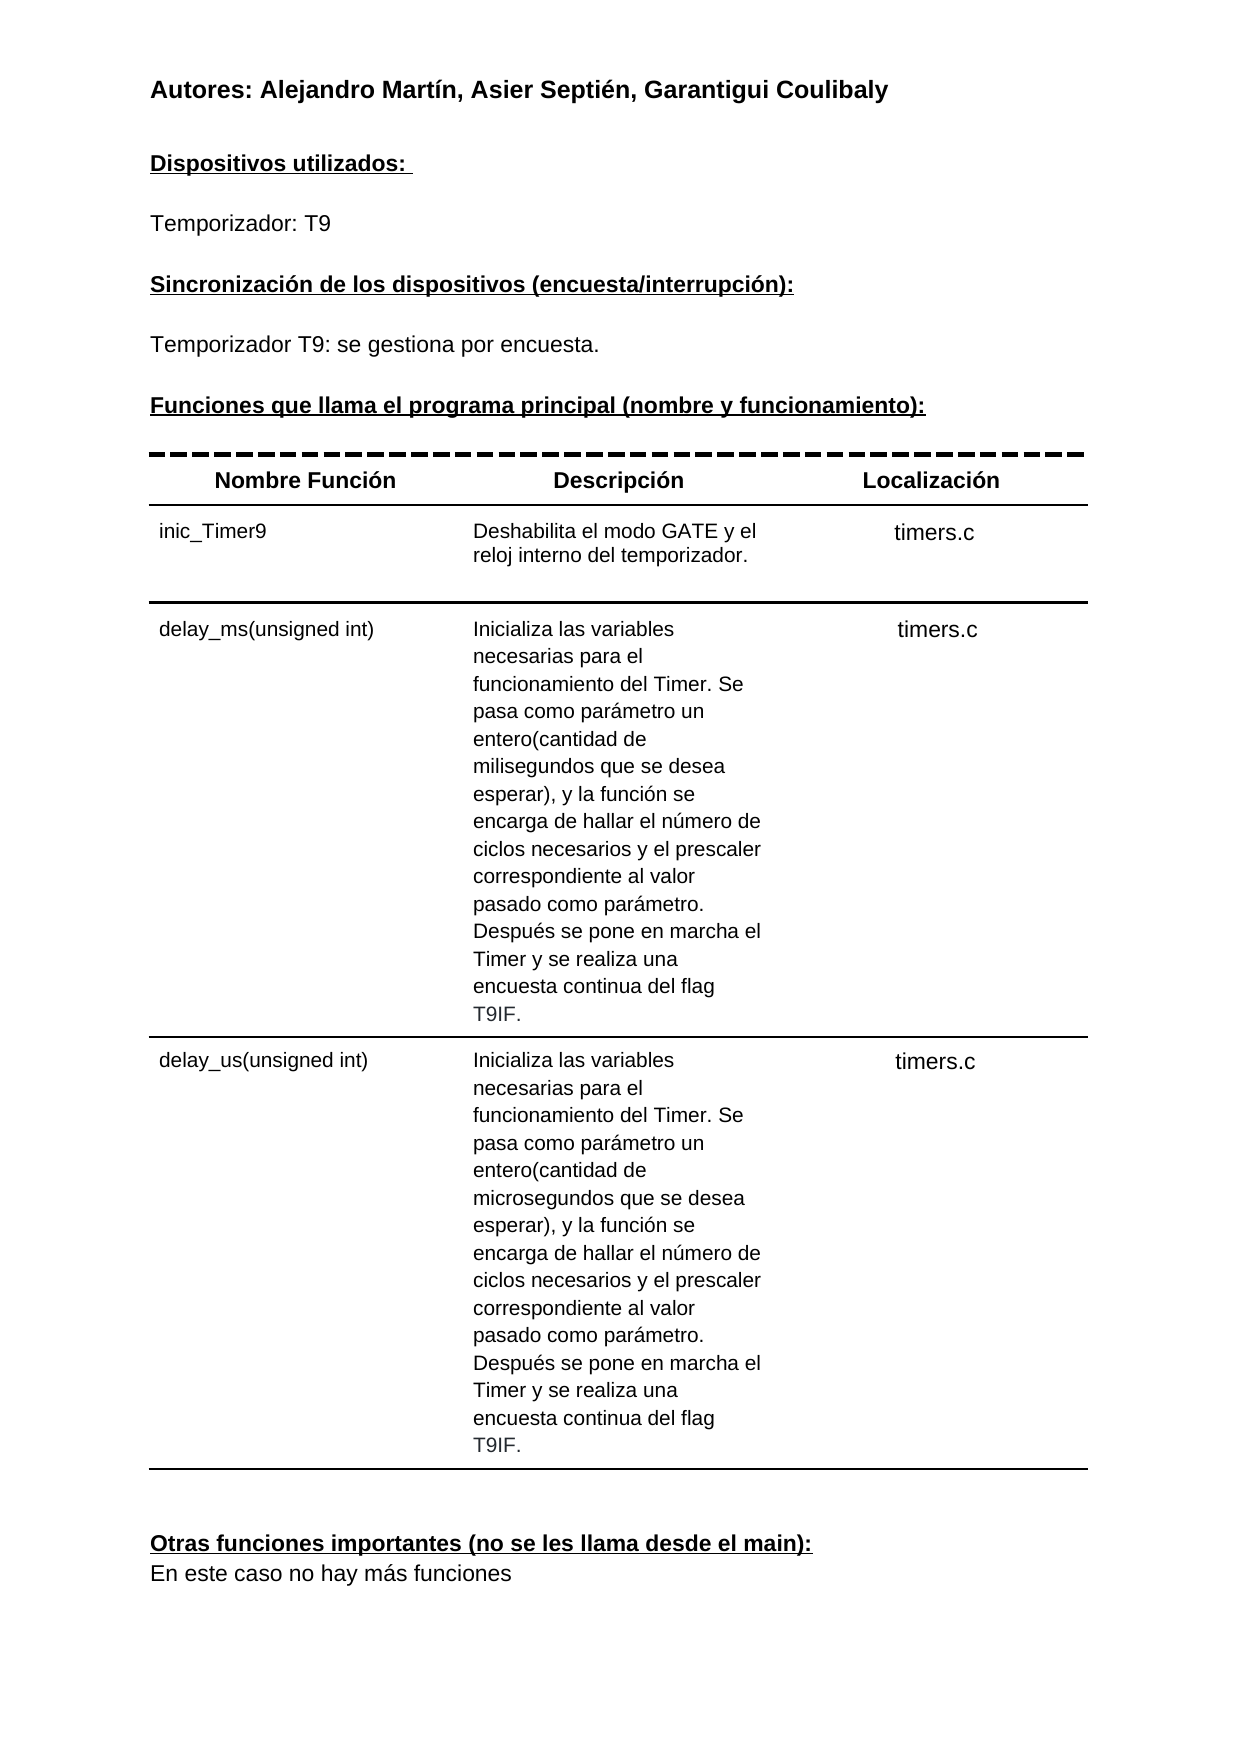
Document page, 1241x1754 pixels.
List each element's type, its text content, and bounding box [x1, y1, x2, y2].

table_cell delay_ms(unsigned int) [149, 604, 462, 1036]
text Temporizador T9: se gestiona por encuesta. [150, 331, 1090, 358]
text Funciones que llama el programa principal (nombre y funcionamiento): [150, 392, 1090, 418]
table_cell inic_Timer9 [149, 506, 462, 601]
table_cell timers.c [775, 1038, 1087, 1468]
table_cell delay_us(unsigned int) [149, 1038, 462, 1468]
text Dispositivos utilizados: [150, 150, 1090, 176]
text Otras funciones importantes (no se les llama desde el main): [150, 1530, 1090, 1557]
table_cell timers.c [775, 604, 1087, 1036]
table_header Descripción [463, 452, 775, 504]
text Temporizador: T9 [150, 210, 1090, 237]
table_header Nombre Función [149, 452, 462, 504]
table_cell Inicializa las variables necesarias para el funcionamiento del Timer. Se pasa como parámetro un entero(cantidad de microsegundos que se desea esperar), y la función se encarga de hallar el número de ciclos necesarios y el prescaler correspondiente al valor pasado como parámetro. Después se pone en marcha el Timer y se realiza una encuesta continua del flag T9IF. [463, 1038, 775, 1468]
text Sincronización de los dispositivos (encuesta/interrupción): [150, 271, 1090, 297]
table_header Localización [775, 452, 1087, 504]
text En este caso no hay más funciones [150, 1560, 1090, 1587]
table_cell Deshabilita el modo GATE y el reloj interno del temporizador. [463, 506, 775, 601]
table_cell Inicializa las variables necesarias para el funcionamiento del Timer. Se pasa como parámetro un entero(cantidad de milisegundos que se desea esperar), y la función se encarga de hallar el número de ciclos necesarios y el prescaler correspondiente al valor pasado como parámetro. Después se pone en marcha el Timer y se realiza una encuesta continua del flag T9IF. [463, 604, 775, 1036]
table_cell timers.c [775, 506, 1087, 601]
